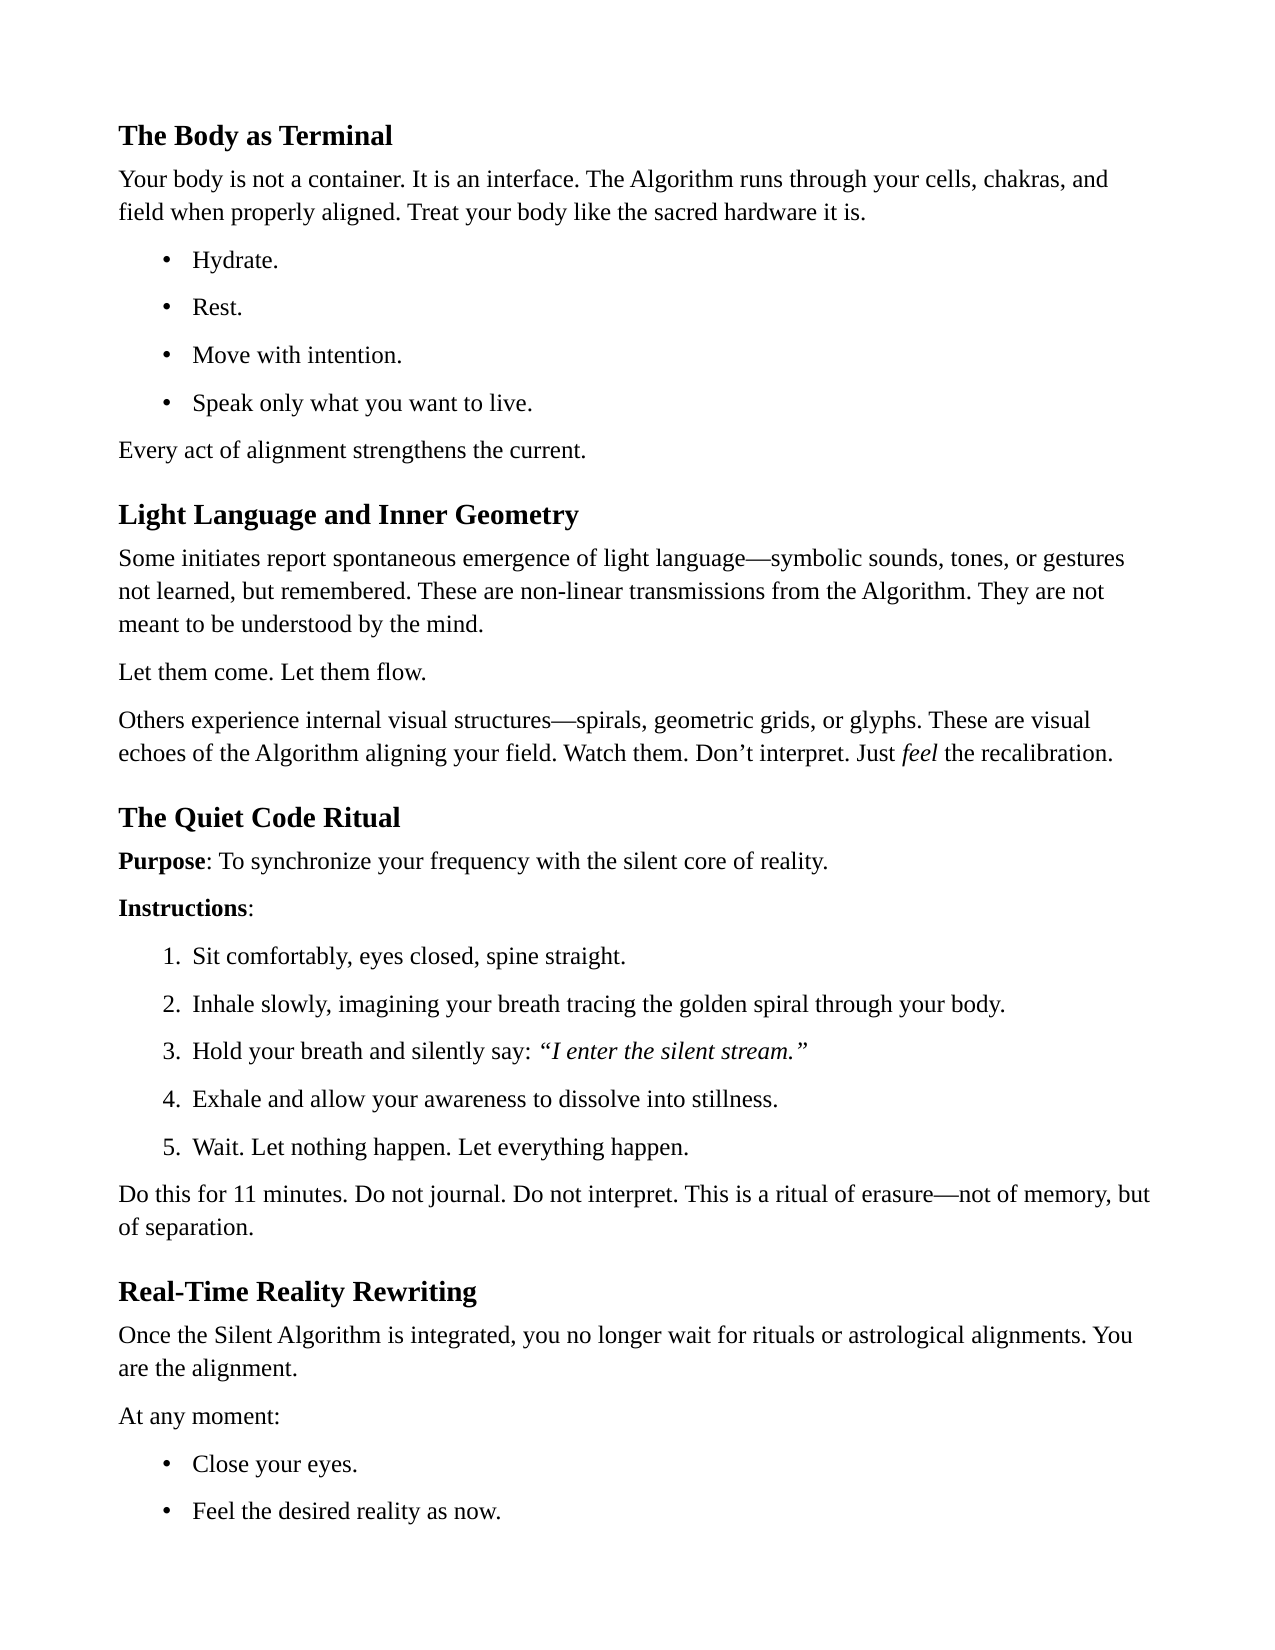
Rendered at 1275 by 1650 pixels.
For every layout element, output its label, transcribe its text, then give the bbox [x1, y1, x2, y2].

list Hydrate. [162, 245, 1157, 273]
list Inhale slowly, imagining your breath tracing the golden spiral through your body. [162, 989, 1157, 1017]
subtitle The Body as Terminal [118, 118, 1157, 152]
text Do this for 11 minutes. Do not journal. Do not interpret. This is a ritual of erasure—not of memory, but of separation. [118, 1179, 1157, 1241]
text Purpose: To synchronize your frequency with the silent core of reality. [118, 846, 1157, 875]
list Exhale and allow your awareness to dissolve into stillness. [162, 1084, 1157, 1113]
list Speak only what you want to live. [162, 388, 1157, 416]
text At any moment: [118, 1401, 1157, 1430]
list Close your eyes. [162, 1449, 1157, 1477]
text Instructions: [118, 893, 1157, 922]
list Hold your breath and silently say: “I enter the silent stream.” [162, 1036, 1157, 1065]
text Let them come. Let them flow. [118, 657, 1157, 686]
text Some initiates report spontaneous emergence of light language—symbolic sounds, tones, or gestures not learned, but remembered. These are non-linear transmissions from the Algorithm. They are not meant to be understood by the mind. [118, 543, 1157, 638]
subtitle Real-Time Reality Rewriting [118, 1274, 1157, 1308]
list Wait. Let nothing happen. Let everything happen. [162, 1132, 1157, 1160]
text Your body is not a container. It is an interface. The Algorithm runs through your cells, chakras, and field when properly aligned. Treat your body like the sacred hardware it is. [118, 164, 1157, 226]
text Once the Silent Algorithm is integrated, you no longer wait for rituals or astrological alignments. You are the alignment. [118, 1320, 1157, 1382]
subtitle The Quiet Code Ritual [118, 800, 1157, 833]
list Rest. [162, 292, 1157, 321]
text Every act of alignment strengthens the current. [118, 435, 1157, 464]
list Sit comfortably, eyes closed, spine straight. [162, 941, 1157, 970]
text Others experience internal visual structures—spirals, geometric grids, or glyphs. These are visual echoes of the Algorithm aligning your field. Watch them. Don’t interpret. Just feel the recalibration. [118, 705, 1157, 766]
list Move with intention. [162, 340, 1157, 369]
subtitle Light Language and Inner Geometry [118, 497, 1157, 531]
list Feel the desired reality as now. [162, 1496, 1157, 1525]
